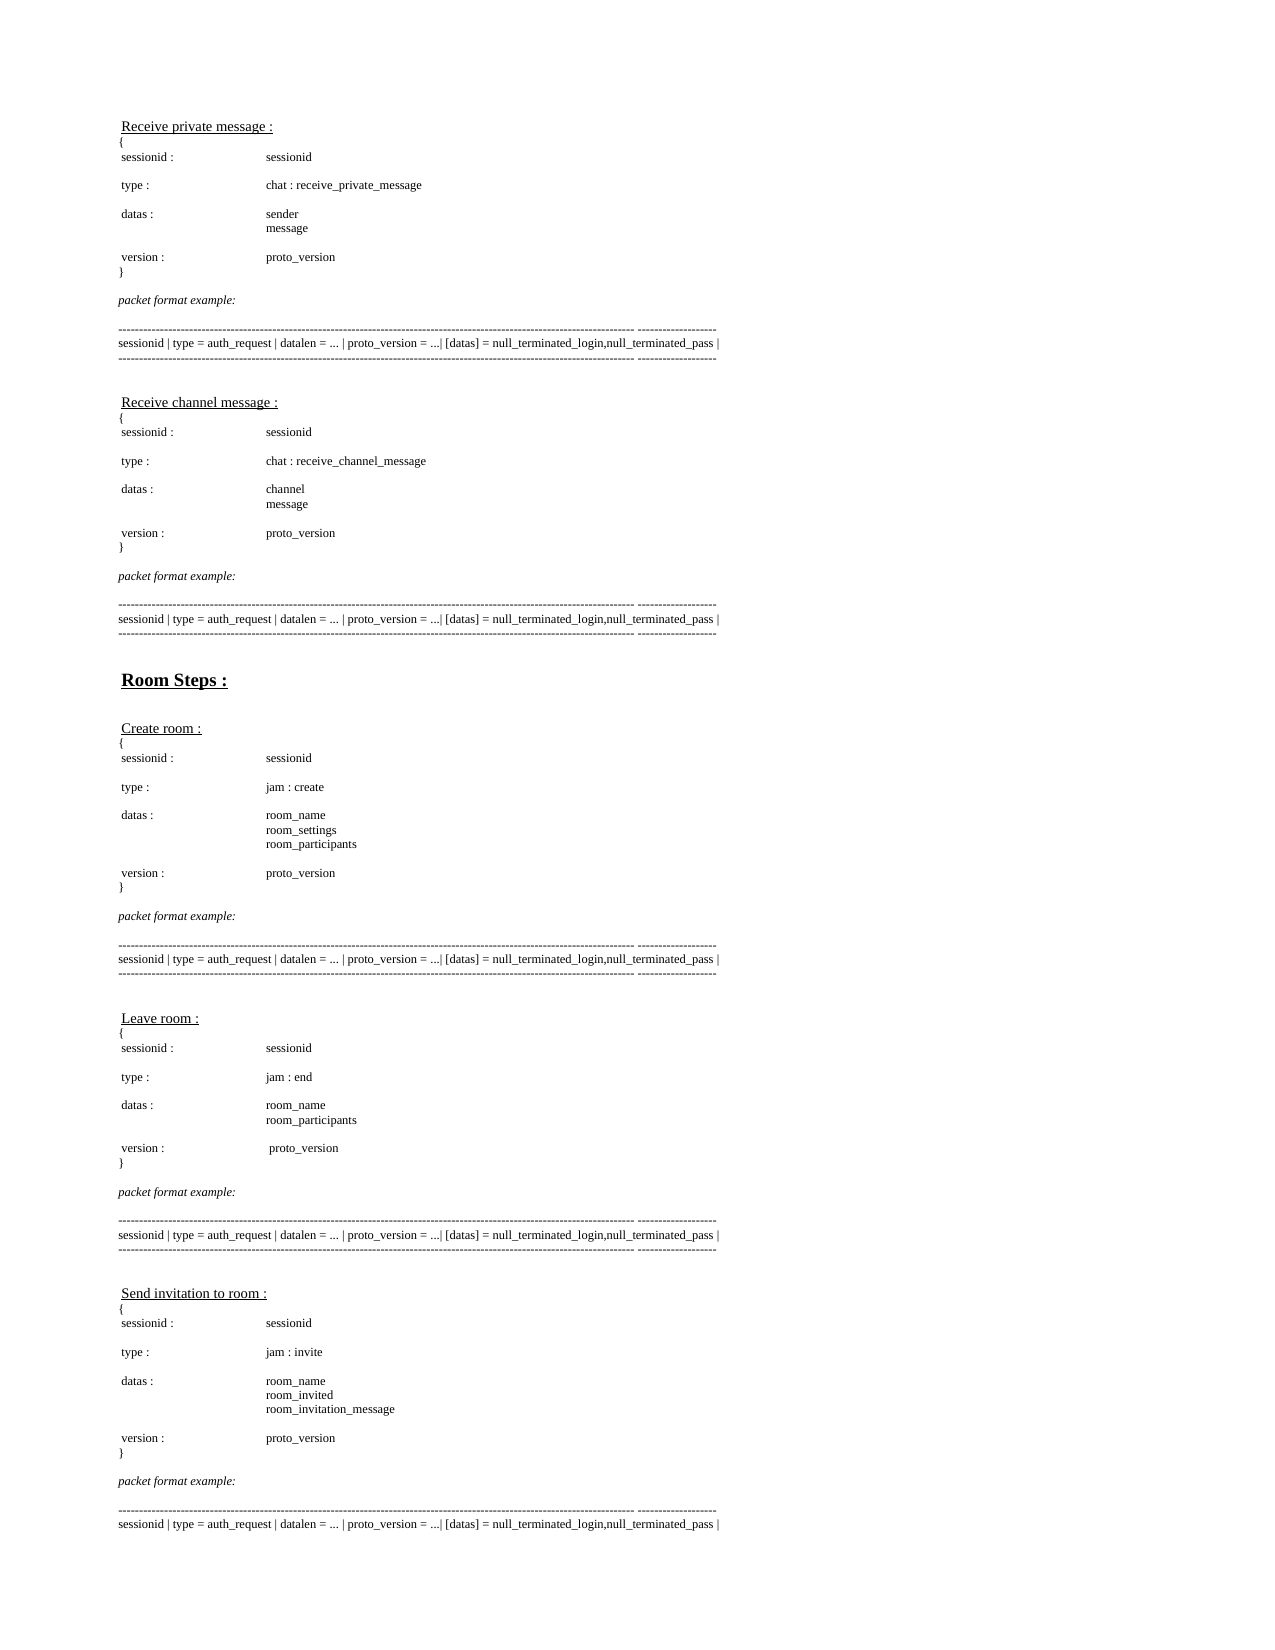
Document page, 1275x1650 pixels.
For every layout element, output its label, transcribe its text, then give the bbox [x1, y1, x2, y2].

text ---------------------------------------------------------------------------------------------------------------------------- ------------------- [118, 322, 1157, 336]
text { [118, 1026, 1157, 1041]
text ---------------------------------------------------------------------------------------------------------------------------- ------------------- [118, 1213, 1157, 1227]
text sessionid | type = auth_request | datalen = ... | proto_version = ...| [datas] = null_terminated_login,null_terminated_pass | [118, 952, 1157, 966]
text version : proto_version [118, 1431, 1157, 1445]
text { [118, 135, 1157, 149]
text Send invitation to room : [118, 1285, 1157, 1302]
text sessionid : sessionid [118, 1041, 1157, 1055]
text message [118, 221, 1157, 236]
text message [118, 497, 1157, 511]
text sessionid : sessionid [118, 425, 1157, 439]
text datas : room_name [118, 1373, 1157, 1388]
text } [118, 1445, 1157, 1460]
text type : chat : receive_private_message [118, 178, 1157, 192]
text datas : sender [118, 207, 1157, 221]
text packet format example: [118, 1474, 1157, 1488]
text sessionid : sessionid [118, 1316, 1157, 1330]
text room_participants [118, 1112, 1157, 1127]
text { [118, 410, 1157, 425]
text } [118, 880, 1157, 894]
text ---------------------------------------------------------------------------------------------------------------------------- ------------------- [118, 351, 1157, 365]
text packet format example: [118, 293, 1157, 307]
text Leave room : [118, 1009, 1157, 1026]
text type : jam : invite [118, 1345, 1157, 1359]
text type : jam : end [118, 1069, 1157, 1084]
text packet format example: [118, 909, 1157, 923]
text sessionid | type = auth_request | datalen = ... | proto_version = ...| [datas] = null_terminated_login,null_terminated_pass | [118, 336, 1157, 351]
text type : chat : receive_channel_message [118, 453, 1157, 468]
text room_settings [118, 822, 1157, 837]
text datas : room_name [118, 1098, 1157, 1112]
text packet format example: [118, 568, 1157, 583]
text ---------------------------------------------------------------------------------------------------------------------------- ------------------- [118, 626, 1157, 640]
text ---------------------------------------------------------------------------------------------------------------------------- ------------------- [118, 1242, 1157, 1256]
text ---------------------------------------------------------------------------------------------------------------------------- ------------------- [118, 1503, 1157, 1517]
text packet format example: [118, 1184, 1157, 1199]
text ---------------------------------------------------------------------------------------------------------------------------- ------------------- [118, 937, 1157, 952]
text ---------------------------------------------------------------------------------------------------------------------------- ------------------- [118, 966, 1157, 981]
text } [118, 264, 1157, 279]
text sessionid | type = auth_request | datalen = ... | proto_version = ...| [datas] = null_terminated_login,null_terminated_pass | [118, 612, 1157, 626]
text Room Steps : [118, 669, 1157, 691]
text Receive private message : [118, 118, 1157, 135]
text sessionid | type = auth_request | datalen = ... | proto_version = ...| [datas] = null_terminated_login,null_terminated_pass | [118, 1227, 1157, 1242]
text room_invitation_message [118, 1402, 1157, 1417]
text version : proto_version [118, 1141, 1157, 1156]
text Create room : [118, 719, 1157, 736]
text { [118, 736, 1157, 751]
text } [118, 1156, 1157, 1170]
text Receive channel message : [118, 394, 1157, 410]
text version : proto_version [118, 250, 1157, 264]
text version : proto_version [118, 525, 1157, 540]
text room_invited [118, 1388, 1157, 1402]
text sessionid | type = auth_request | datalen = ... | proto_version = ...| [datas] = null_terminated_login,null_terminated_pass | [118, 1517, 1157, 1532]
text type : jam : create [118, 779, 1157, 794]
text version : proto_version [118, 866, 1157, 880]
text ---------------------------------------------------------------------------------------------------------------------------- ------------------- [118, 597, 1157, 612]
text room_participants [118, 837, 1157, 851]
text sessionid : sessionid [118, 149, 1157, 164]
text datas : room_name [118, 808, 1157, 822]
text datas : channel [118, 482, 1157, 497]
text } [118, 540, 1157, 554]
text sessionid : sessionid [118, 751, 1157, 765]
text { [118, 1302, 1157, 1316]
